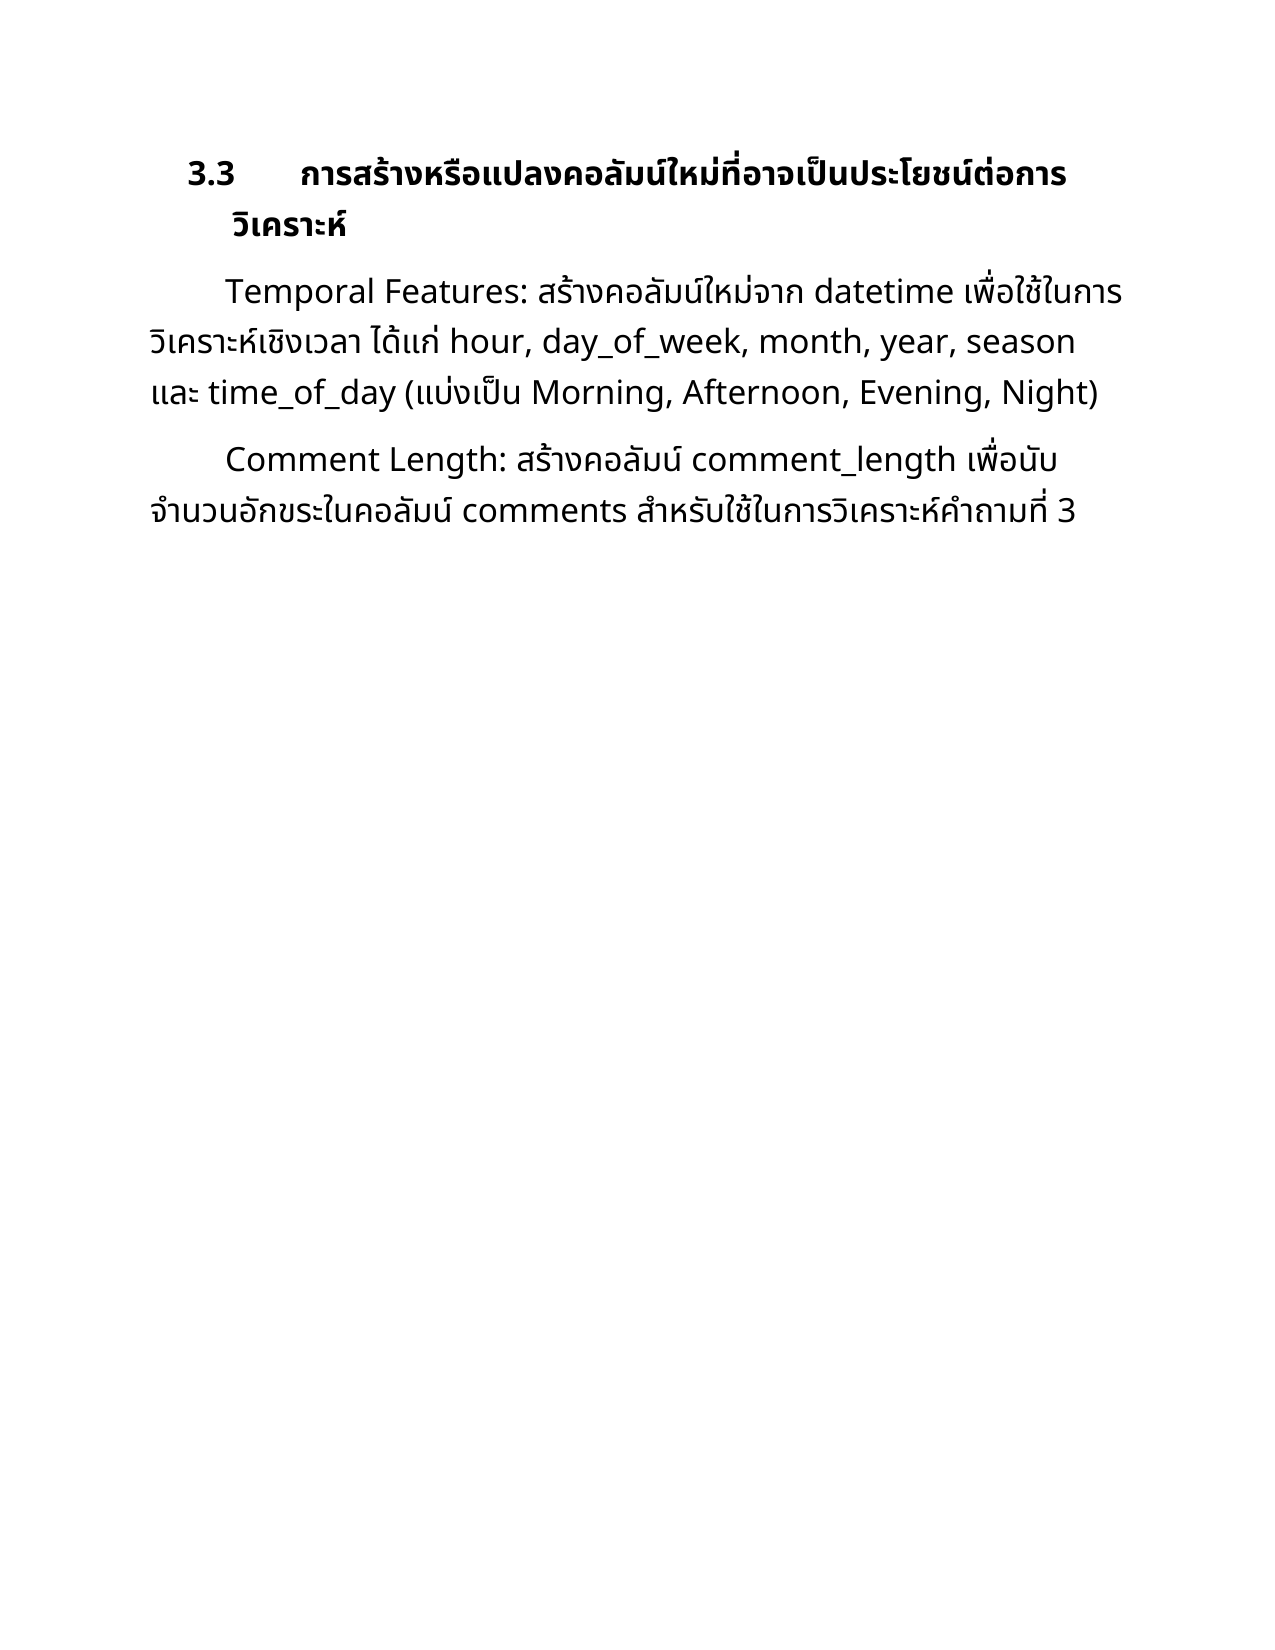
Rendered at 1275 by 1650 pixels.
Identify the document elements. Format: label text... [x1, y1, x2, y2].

text Comment Length: สร้างคอลัมน์ comment_length เพื่อนับจำนวนอักขระในคอลัมน์ comments สำหรับใช้ในการวิเคราะห์คำถามที่ 3 [150, 436, 1125, 537]
subtitle การสร้างหรือแปลงคอลัมน์ใหม่ที่อาจเป็นประโยชน์ต่อการวิเคราะห์ [187, 150, 1125, 251]
text Temporal Features: สร้างคอลัมน์ใหม่จาก datetime เพื่อใช้ในการวิเคราะห์เชิงเวลา ได้แก่ hour, day_of_week, month, year, season และ time_of_day (แบ่งเป็น Morning, Afternoon, Evening, Night) [150, 268, 1125, 419]
